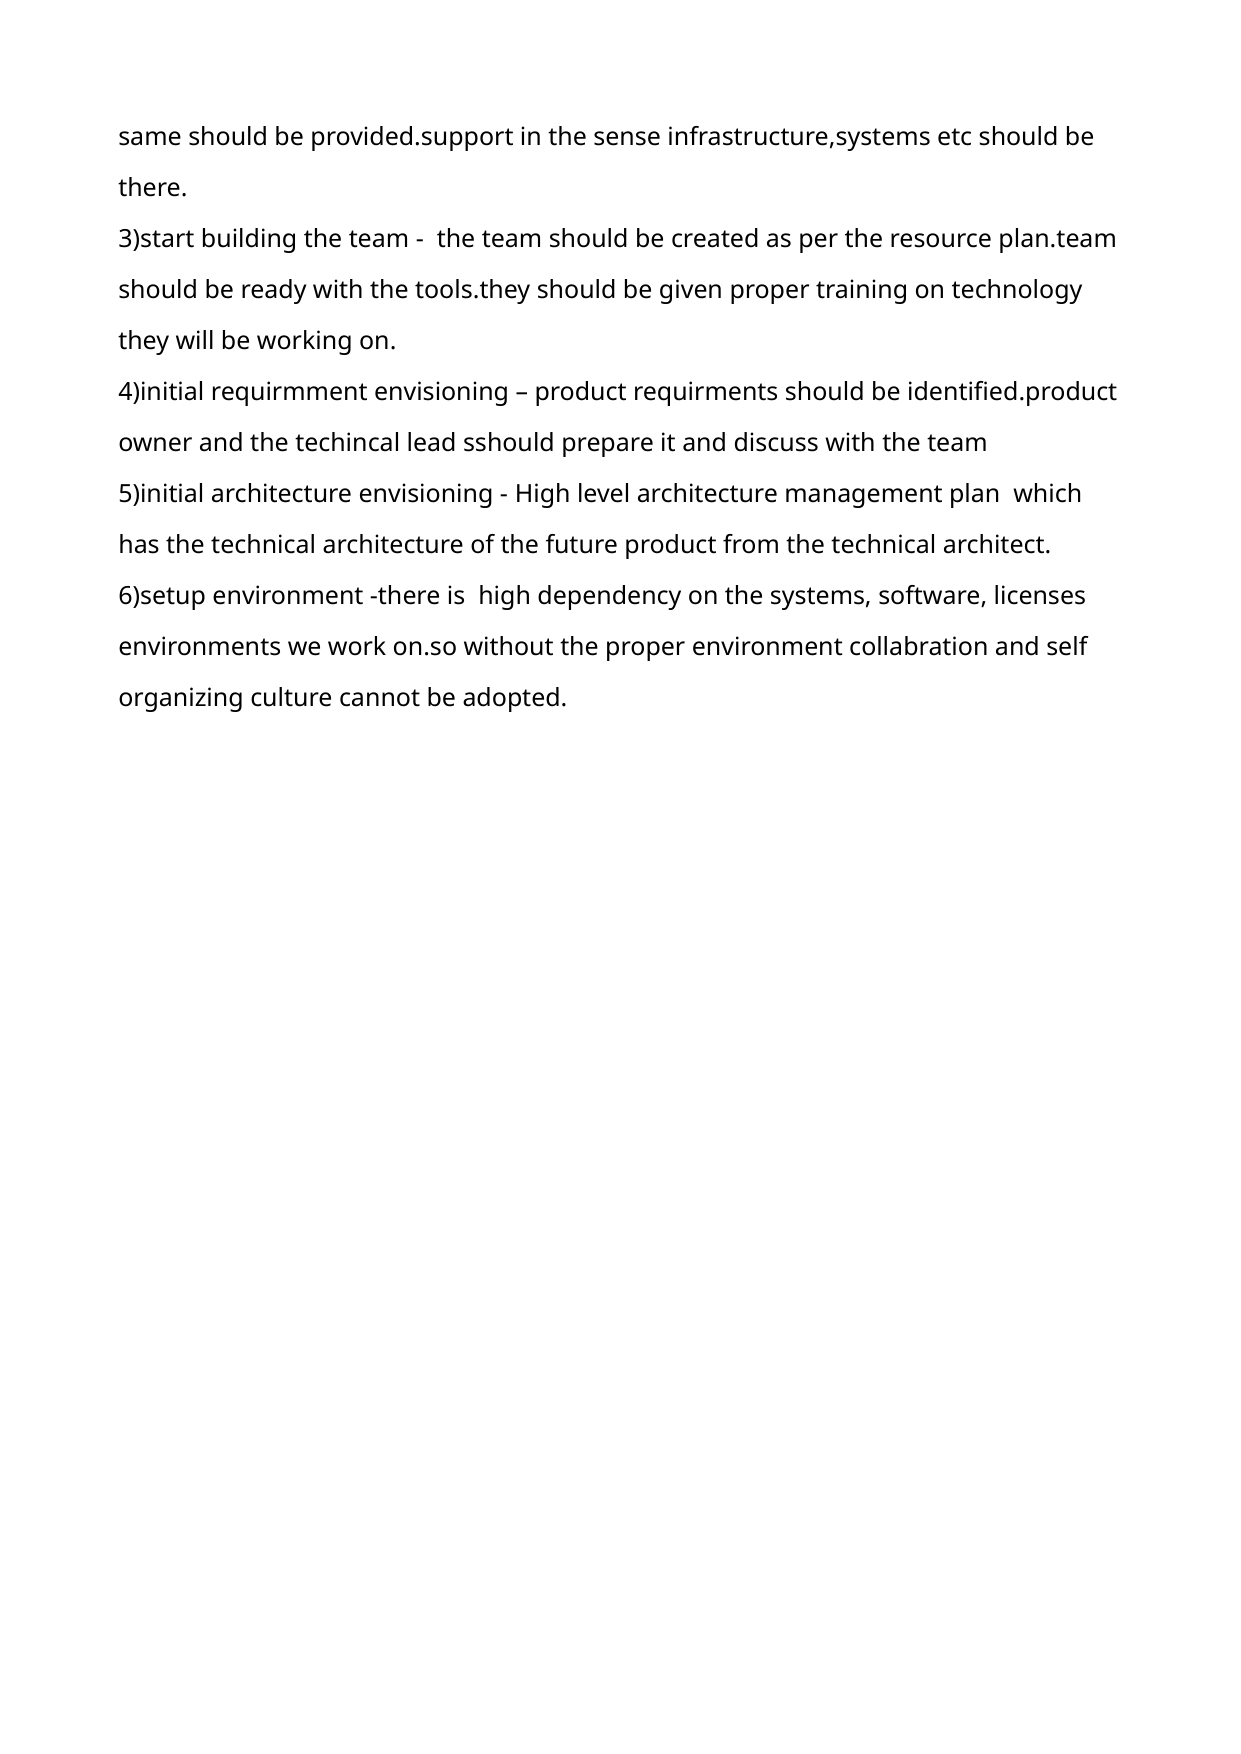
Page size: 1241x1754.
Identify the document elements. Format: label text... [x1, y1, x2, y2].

text 6)setup environment -there is high dependency on the systems, software, licenses environments we work on.so without the proper environment collabration and self organizing culture cannot be adopted. [118, 577, 1122, 714]
text 5)initial architecture envisioning - High level architecture management plan which has the technical architecture of the future product from the technical architect. [118, 475, 1122, 561]
text 4)initial requirmment envisioning – product requirments should be identified.product owner and the techincal lead sshould prepare it and discuss with the team [118, 373, 1122, 458]
text 3)start building the team - the team should be created as per the resource plan.team should be ready with the tools.they should be given proper training on technology they will be working on. [118, 220, 1122, 356]
text same should be provided.support in the sense infrastructure,systems etc should be there. [118, 118, 1122, 203]
